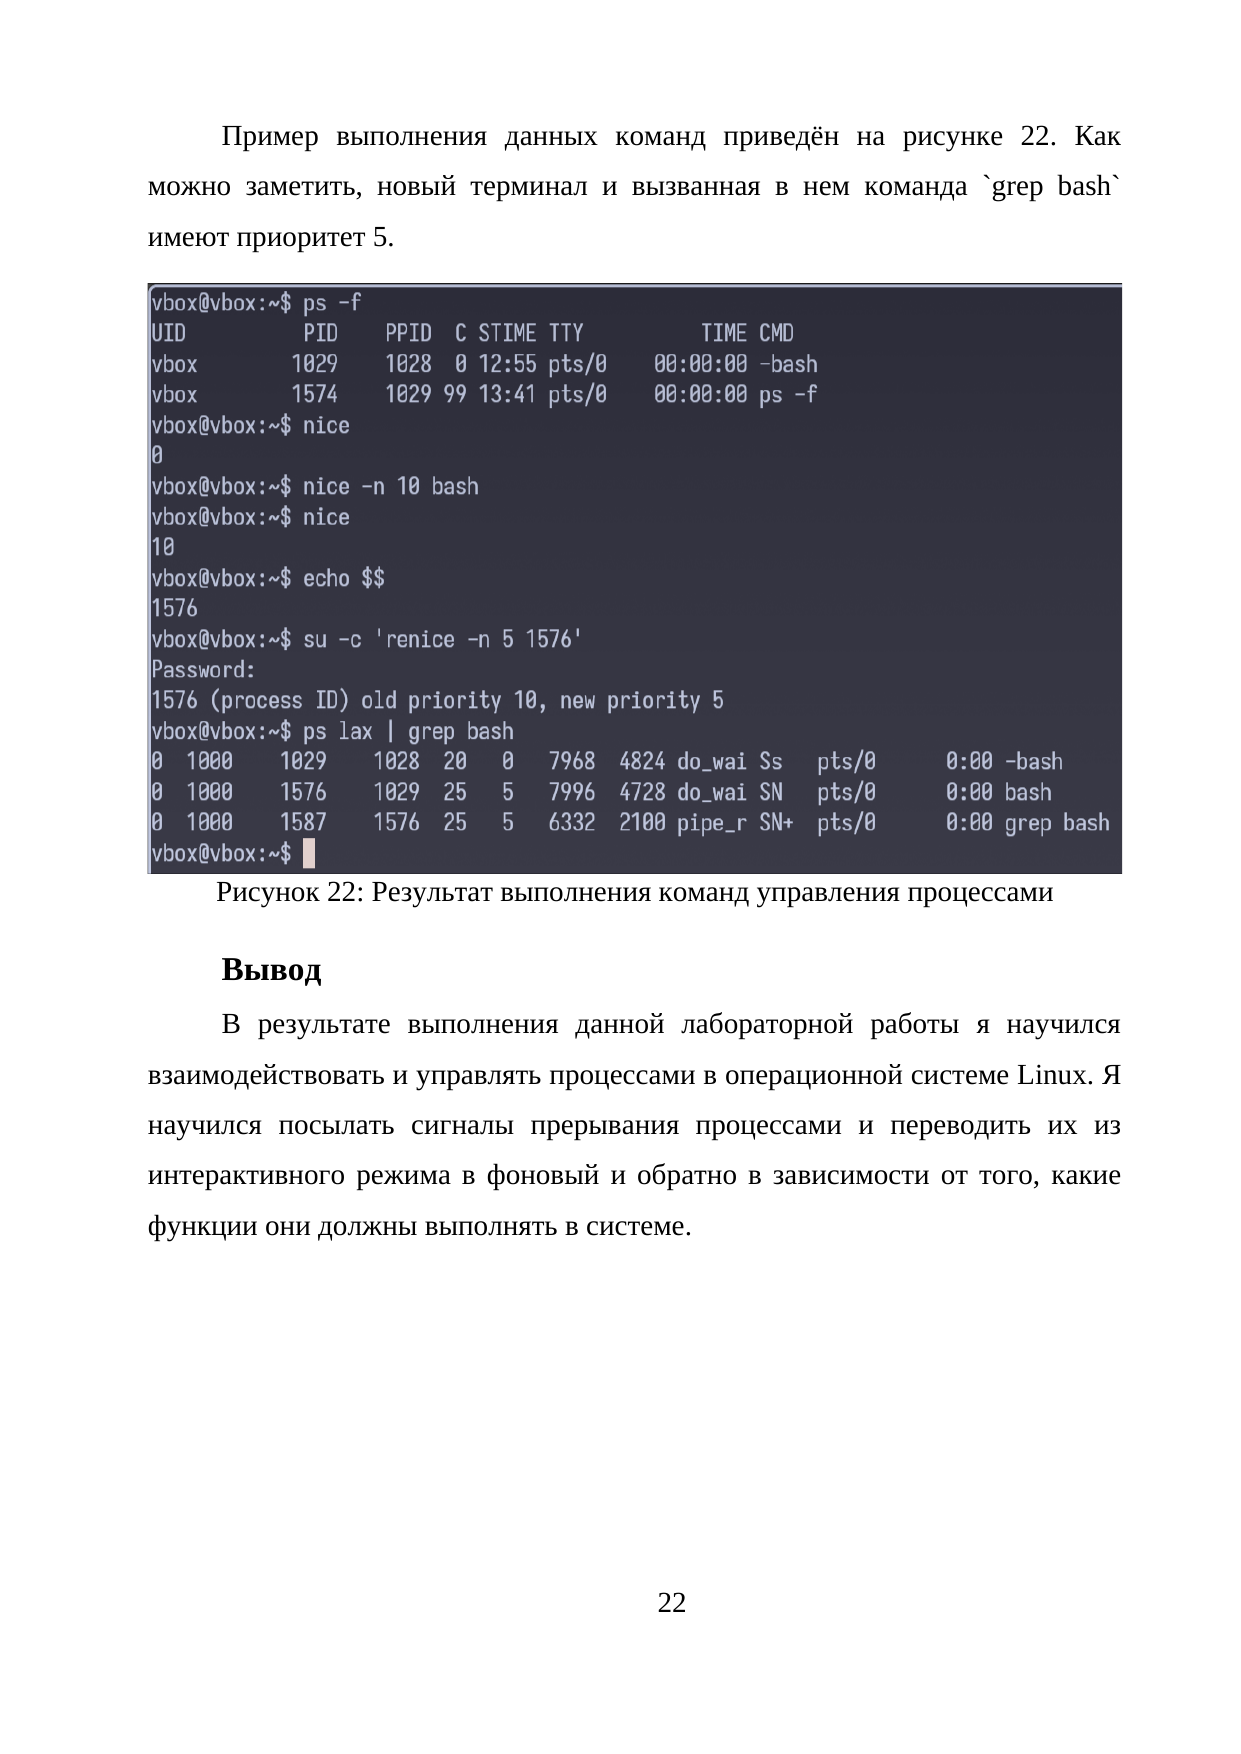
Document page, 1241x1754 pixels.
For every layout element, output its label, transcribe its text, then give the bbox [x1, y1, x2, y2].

picture [147, 283, 1123, 874]
text Пример выполнения данных команд приведён на рисунке 22. Как можно заметить, новый терминал и вызванная в нем команда `grep bash` имеют приоритет 5. [148, 118, 1122, 252]
text В результате выполнения данной лабораторной работы я научился взаимодействовать и управлять процессами в операционной системе Linux. Я научился посылать сигналы прерывания процессами и переводить их из интерактивного режима в фоновый и обратно в зависимости от того, какие функции они должны выполнять в системе. [148, 1006, 1122, 1241]
subtitle Вывод [148, 949, 1122, 987]
text Рисунок 22: Результат выполнения команд управления процессами [148, 874, 1122, 907]
